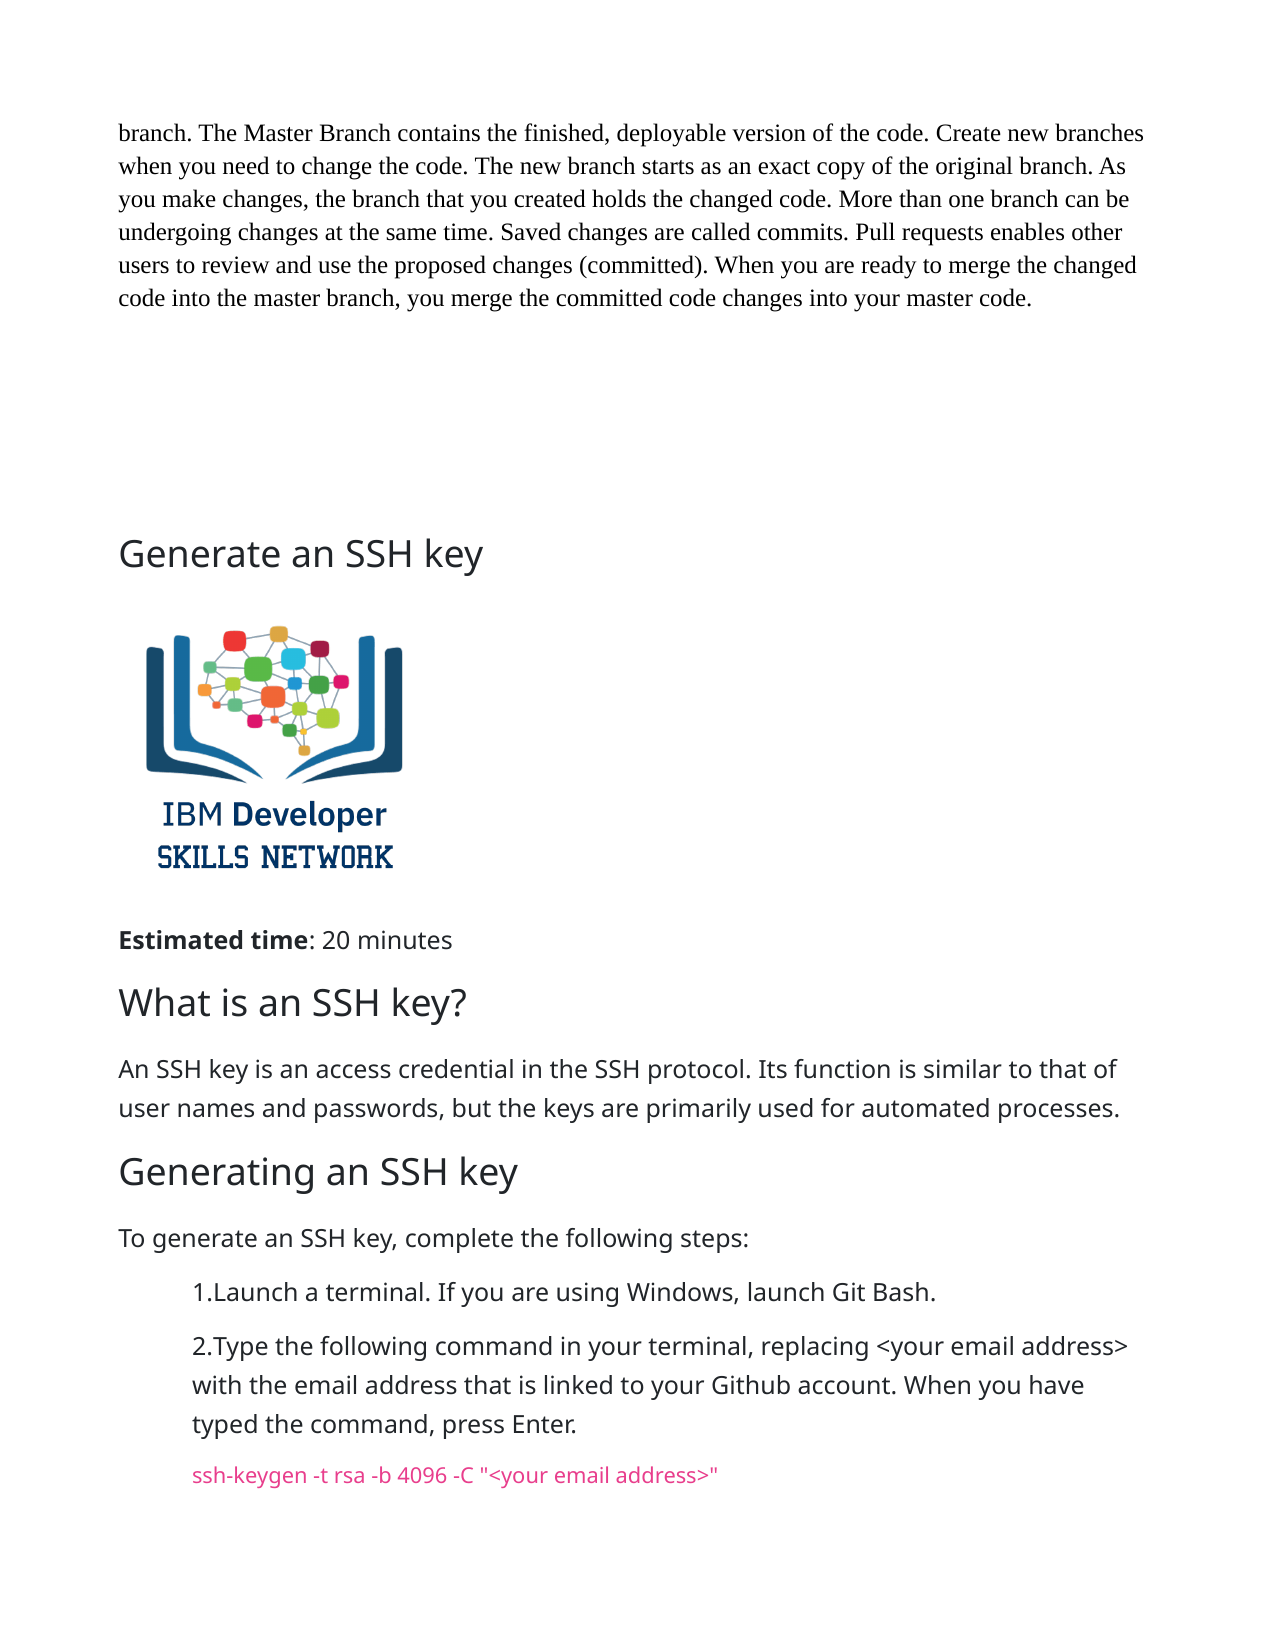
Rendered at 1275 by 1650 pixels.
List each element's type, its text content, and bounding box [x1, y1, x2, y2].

subtitle What is an SSH key? [118, 976, 1157, 1027]
picture [118, 591, 431, 904]
text To generate an SSH key, complete the following steps: [118, 1221, 1157, 1255]
list Type the following command in your terminal, replacing <your email address> with the email address that is linked to your Github account. When you have typed the command, press Enter. [118, 1328, 1157, 1441]
text branch. The Master Branch contains the finished, deployable version of the code. Create new branches when you need to change the code. The new branch starts as an exact copy of the original branch. As you make changes, the branch that you created holds the changed code. More than one branch can be undergoing changes at the same time. Saved changes are called commits. Pull requests enables other users to review and use the proposed changes (committed). When you are ready to merge the changed code into the master branch, you merge the committed code changes into your master code. [118, 118, 1157, 345]
subtitle Generating an SSH key [118, 1145, 1157, 1196]
text Estimated time: 20 minutes [118, 922, 1157, 956]
list ssh-keygen -t rsa -b 4096 -C "<your email address>" [118, 1460, 1157, 1490]
list Launch a terminal. If you are using Windows, launch Git Bash. [118, 1274, 1157, 1308]
text An SSH key is an access credential in the SSH protocol. Its function is similar to that of user names and passwords, but the keys are primarily used for automated processes. [118, 1052, 1157, 1125]
subtitle Generate an SSH key [118, 527, 1157, 578]
